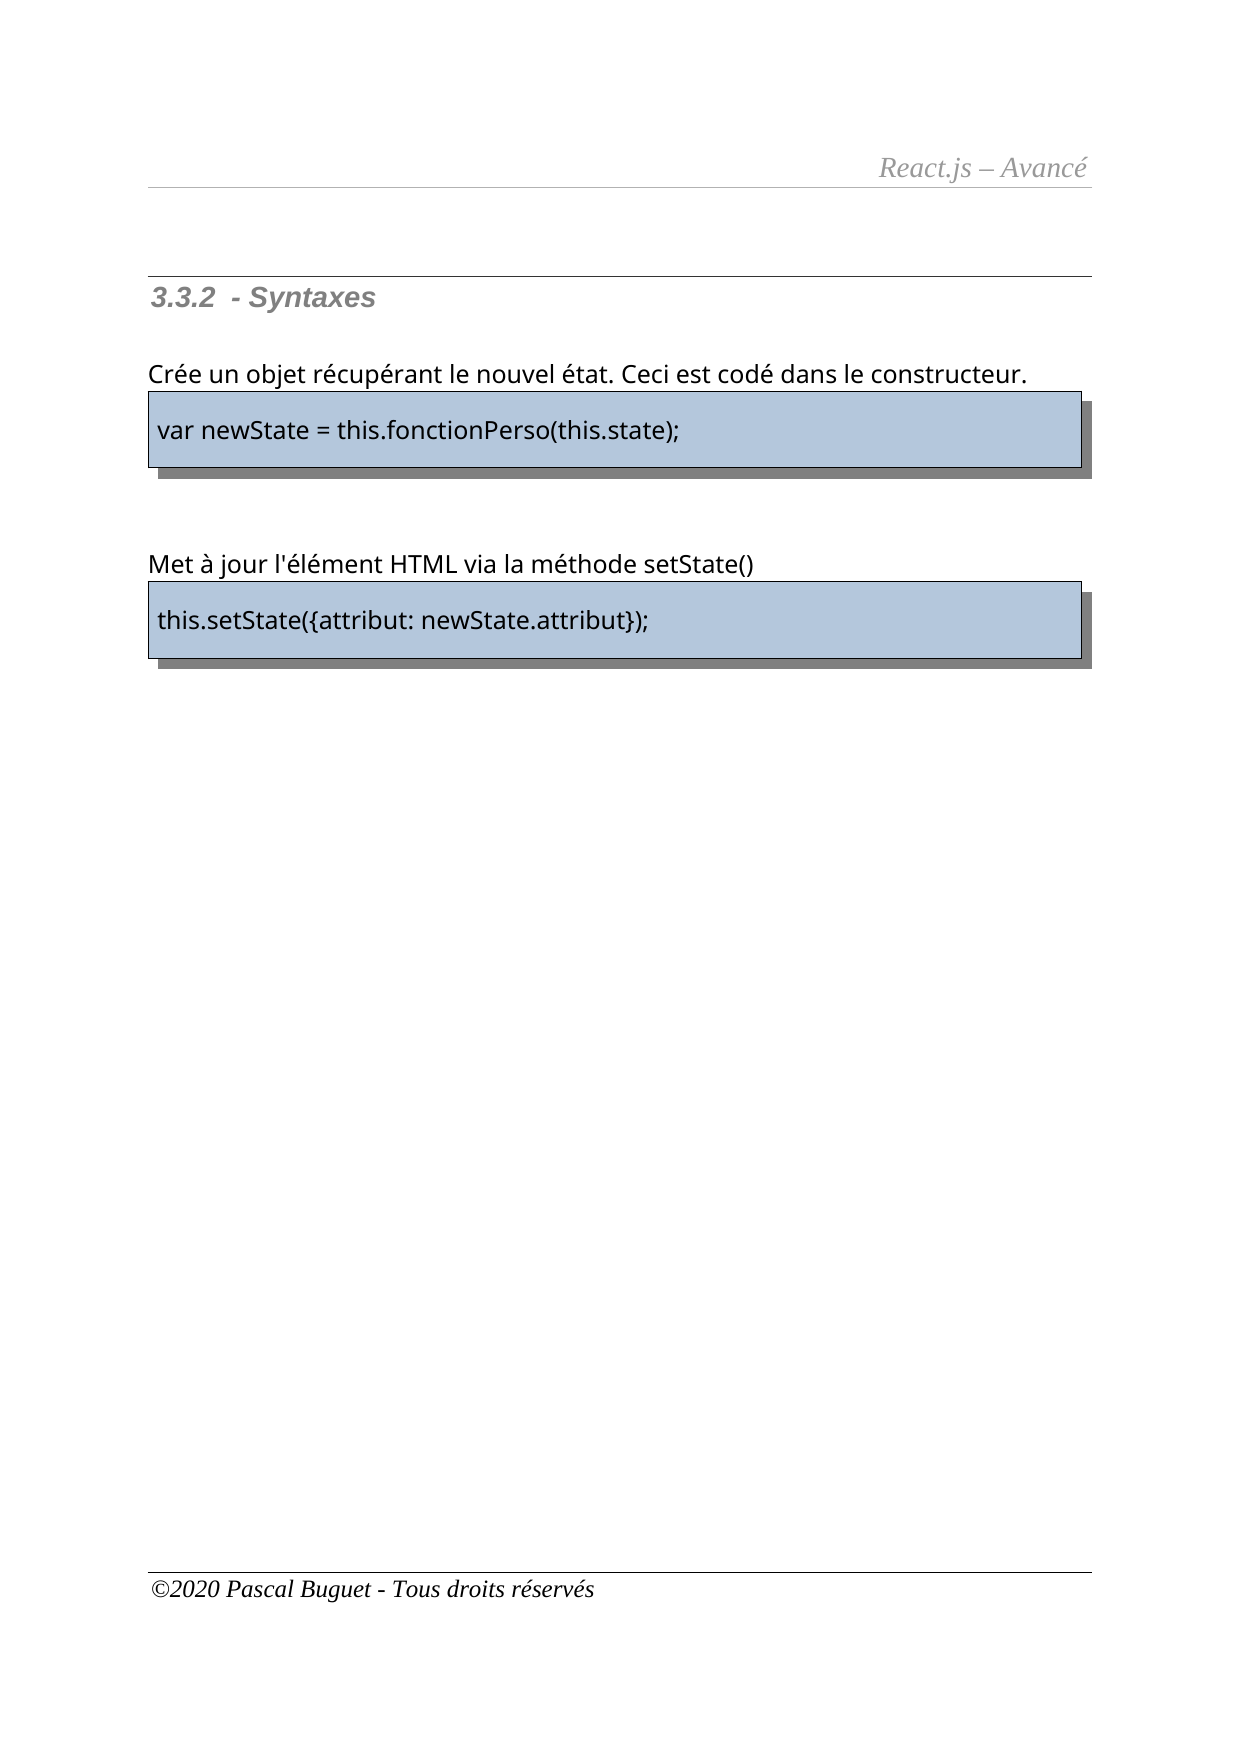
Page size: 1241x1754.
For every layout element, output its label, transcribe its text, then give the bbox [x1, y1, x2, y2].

text this.setState({attribut: newState.attribut}); [149, 582, 1081, 658]
text Met à jour l'élément HTML via la méthode setState() [148, 547, 1092, 581]
text var newState = this.fonctionPerso(this.state); [149, 392, 1081, 467]
text Crée un objet récupérant le nouvel état. Ceci est codé dans le constructeur. [148, 356, 1092, 391]
subtitle - Syntaxes [148, 277, 1092, 316]
